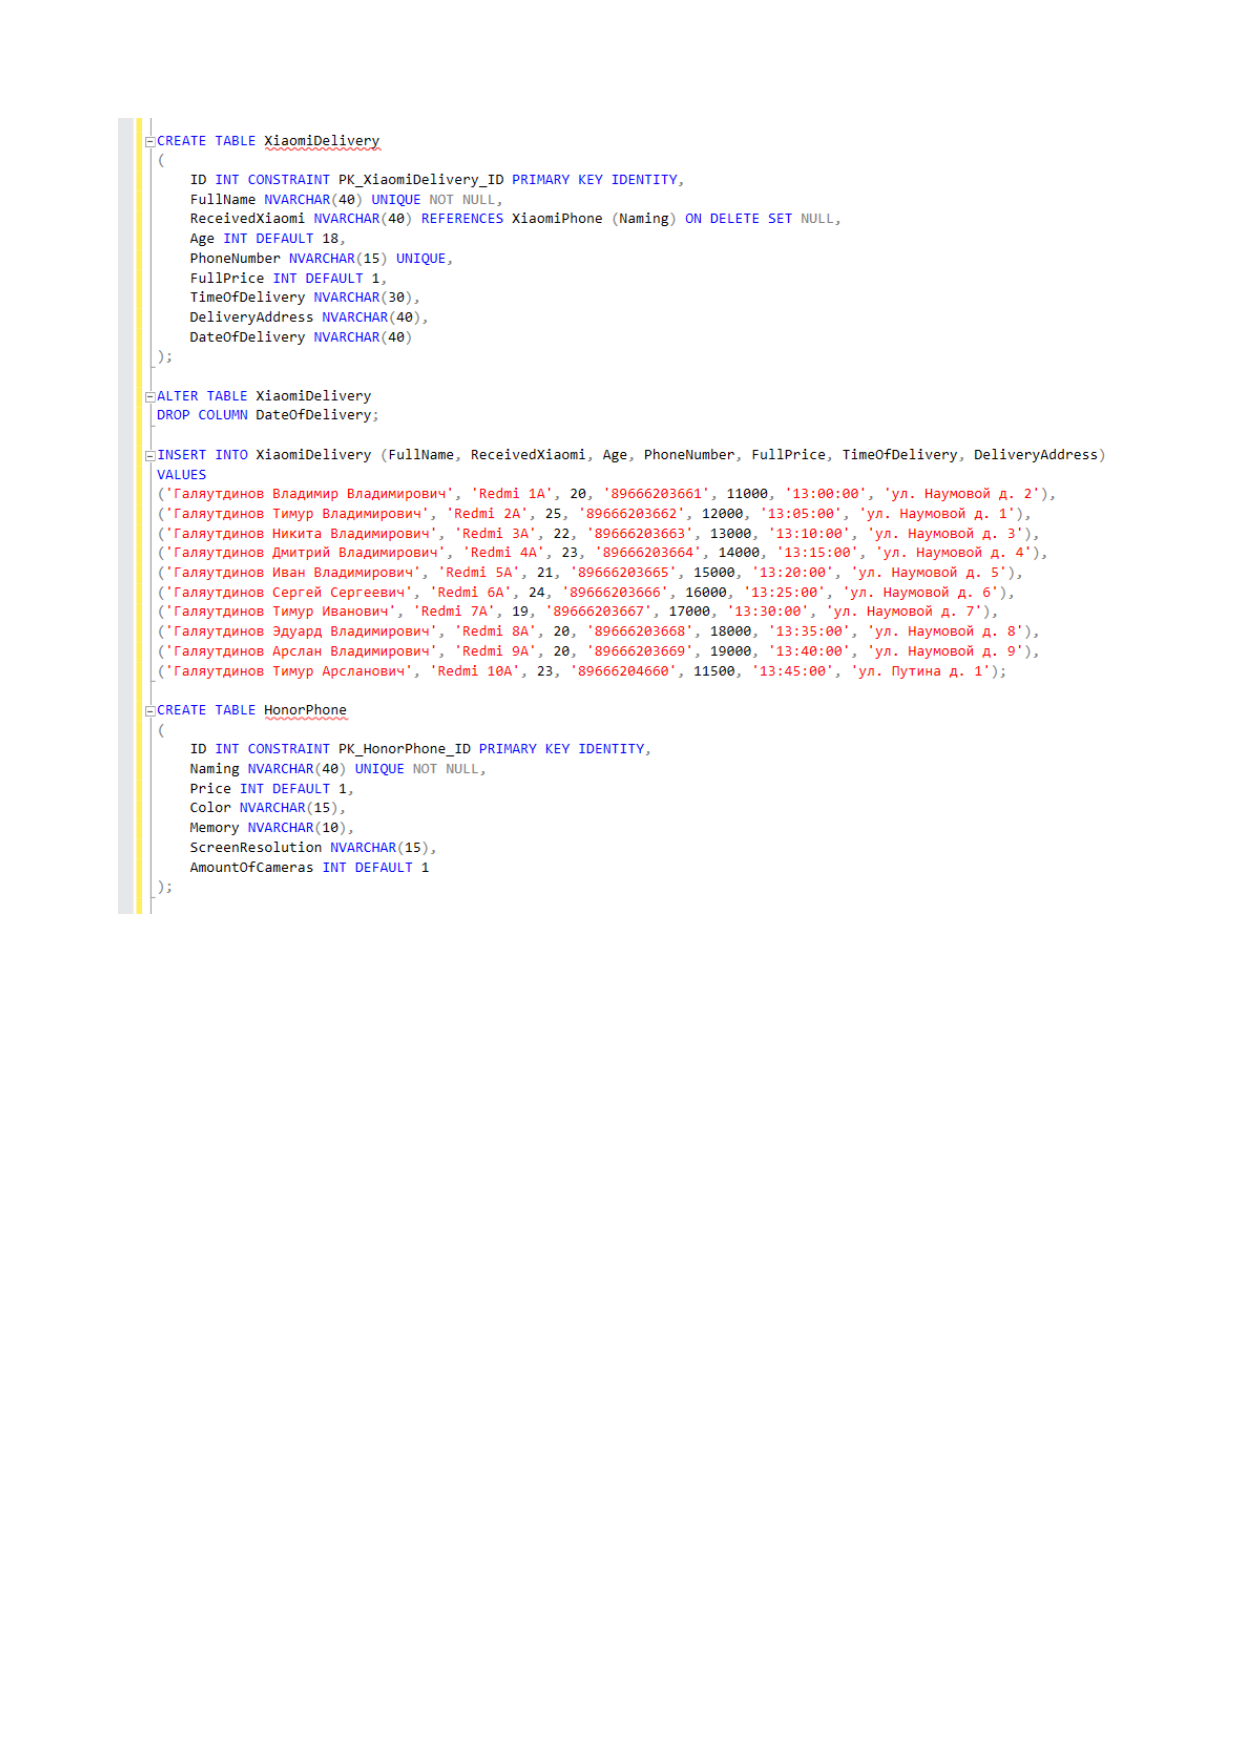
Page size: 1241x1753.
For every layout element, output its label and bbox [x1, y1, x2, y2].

picture [118, 118, 1123, 914]
